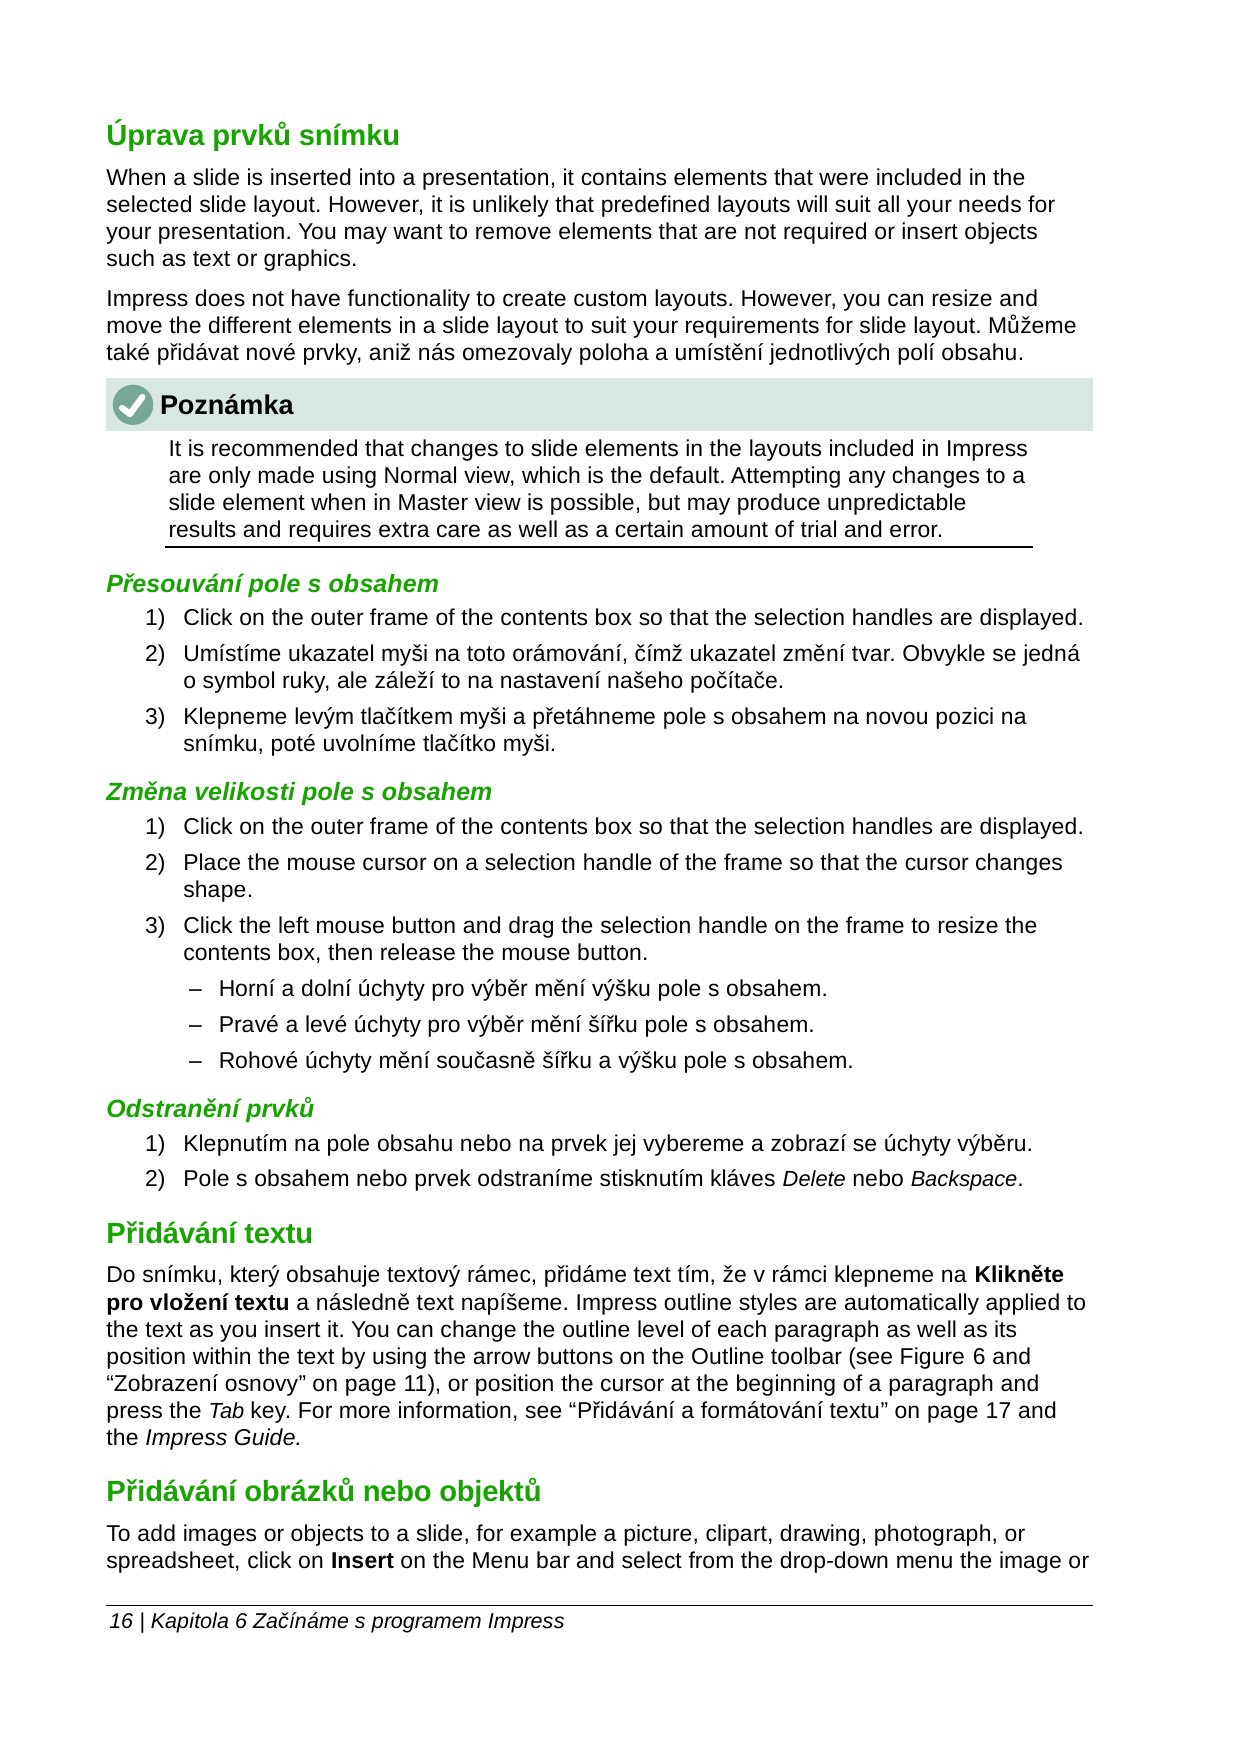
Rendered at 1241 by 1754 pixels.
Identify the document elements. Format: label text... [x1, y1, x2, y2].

subtitle Odstranění prvků [106, 1094, 1093, 1123]
list Umístíme ukazatel myši na toto orámování, čímž ukazatel změní tvar. Obvykle se jedná o symbol ruky, ale záleží to na nastavení našeho počítače. [165, 639, 1093, 694]
list Click on the outer frame of the contents box so that the selection handles are displayed. [165, 812, 1093, 839]
list Horní a dolní úchyty pro výběr mění výšku pole s obsahem. [189, 974, 1093, 1001]
list Klepnutím na pole obsahu nebo na prvek jej vybereme a zobrazí se úchyty výběru. [165, 1129, 1093, 1156]
list Klepneme levým tlačítkem myši a přetáhneme pole s obsahem na novou pozici na snímku, poté uvolníme tlačítko myši. [165, 702, 1093, 757]
list Click the left mouse button and drag the selection handle on the frame to resize the contents box, then release the mouse button. [165, 911, 1093, 965]
list Pravé a levé úchyty pro výběr mění šířku pole s obsahem. [189, 1010, 1093, 1037]
text Do snímku, který obsahuje textový rámec, přidáme text tím, že v rámci klepneme na Klikněte pro vložení textu a následně text napíšeme. Impress outline styles are automatically applied to the text as you insert it. You can change the outline level of each paragraph as well as its position within the text by using the arrow buttons on the Outline toolbar (see Figure 6 and “Outline view” on page 11), or position the cursor at the beginning of a paragraph and press the Tab key. For more information, see “Adding and formatting text” on page 17 and the Impress Guide. [106, 1261, 1093, 1450]
list Rohové úchyty mění současně šířku a výšku pole s obsahem. [189, 1046, 1093, 1073]
subtitle Poznámka [106, 378, 1093, 431]
list Place the mouse cursor on a selection handle of the frame so that the cursor changes shape. [165, 848, 1093, 902]
text Impress does not have functionality to create custom layouts. However, you can resize and move the different elements in a slide layout to suit your requirements for slide layout. Můžeme také přidávat nové prvky, aniž nás omezovaly poloha a umístění jednotlivých polí obsahu. [106, 284, 1093, 366]
subtitle Přidávání obrázků nebo objektů [106, 1474, 1093, 1508]
text When a slide is inserted into a presentation, it contains elements that were included in the selected slide layout. However, it is unlikely that predefined layouts will suit all your needs for your presentation. You may want to remove elements that are not required or insert objects such as text or graphics. [106, 163, 1093, 272]
text To add images or objects to a slide, for example a picture, clipart, drawing, photograph, or spreadsheet, click on Insert on the Menu bar and select from the drop-down menu the image or object type you require. For more information, see “Inserting images, tables, charts, or media” on page 23 and the Impress Guide. [106, 1519, 1093, 1573]
subtitle Změna velikosti pole s obsahem [106, 777, 1093, 806]
list Click on the outer frame of the contents box so that the selection handles are displayed. [165, 603, 1093, 631]
subtitle Přesouvání pole s obsahem [106, 568, 1093, 598]
text It is recommended that changes to slide elements in the layouts included in Impress are only made using Normal view, which is the default. Attempting any changes to a slide element when in Master view is possible, but may produce unpredictable results and requires extra care as well as a certain amount of trial and error. [165, 431, 1033, 546]
list Pole s obsahem nebo prvek odstraníme stisknutím kláves Delete nebo Backspace. [165, 1165, 1093, 1192]
subtitle Přidávání textu [106, 1216, 1093, 1249]
subtitle Úprava prvků snímku [106, 118, 1093, 152]
